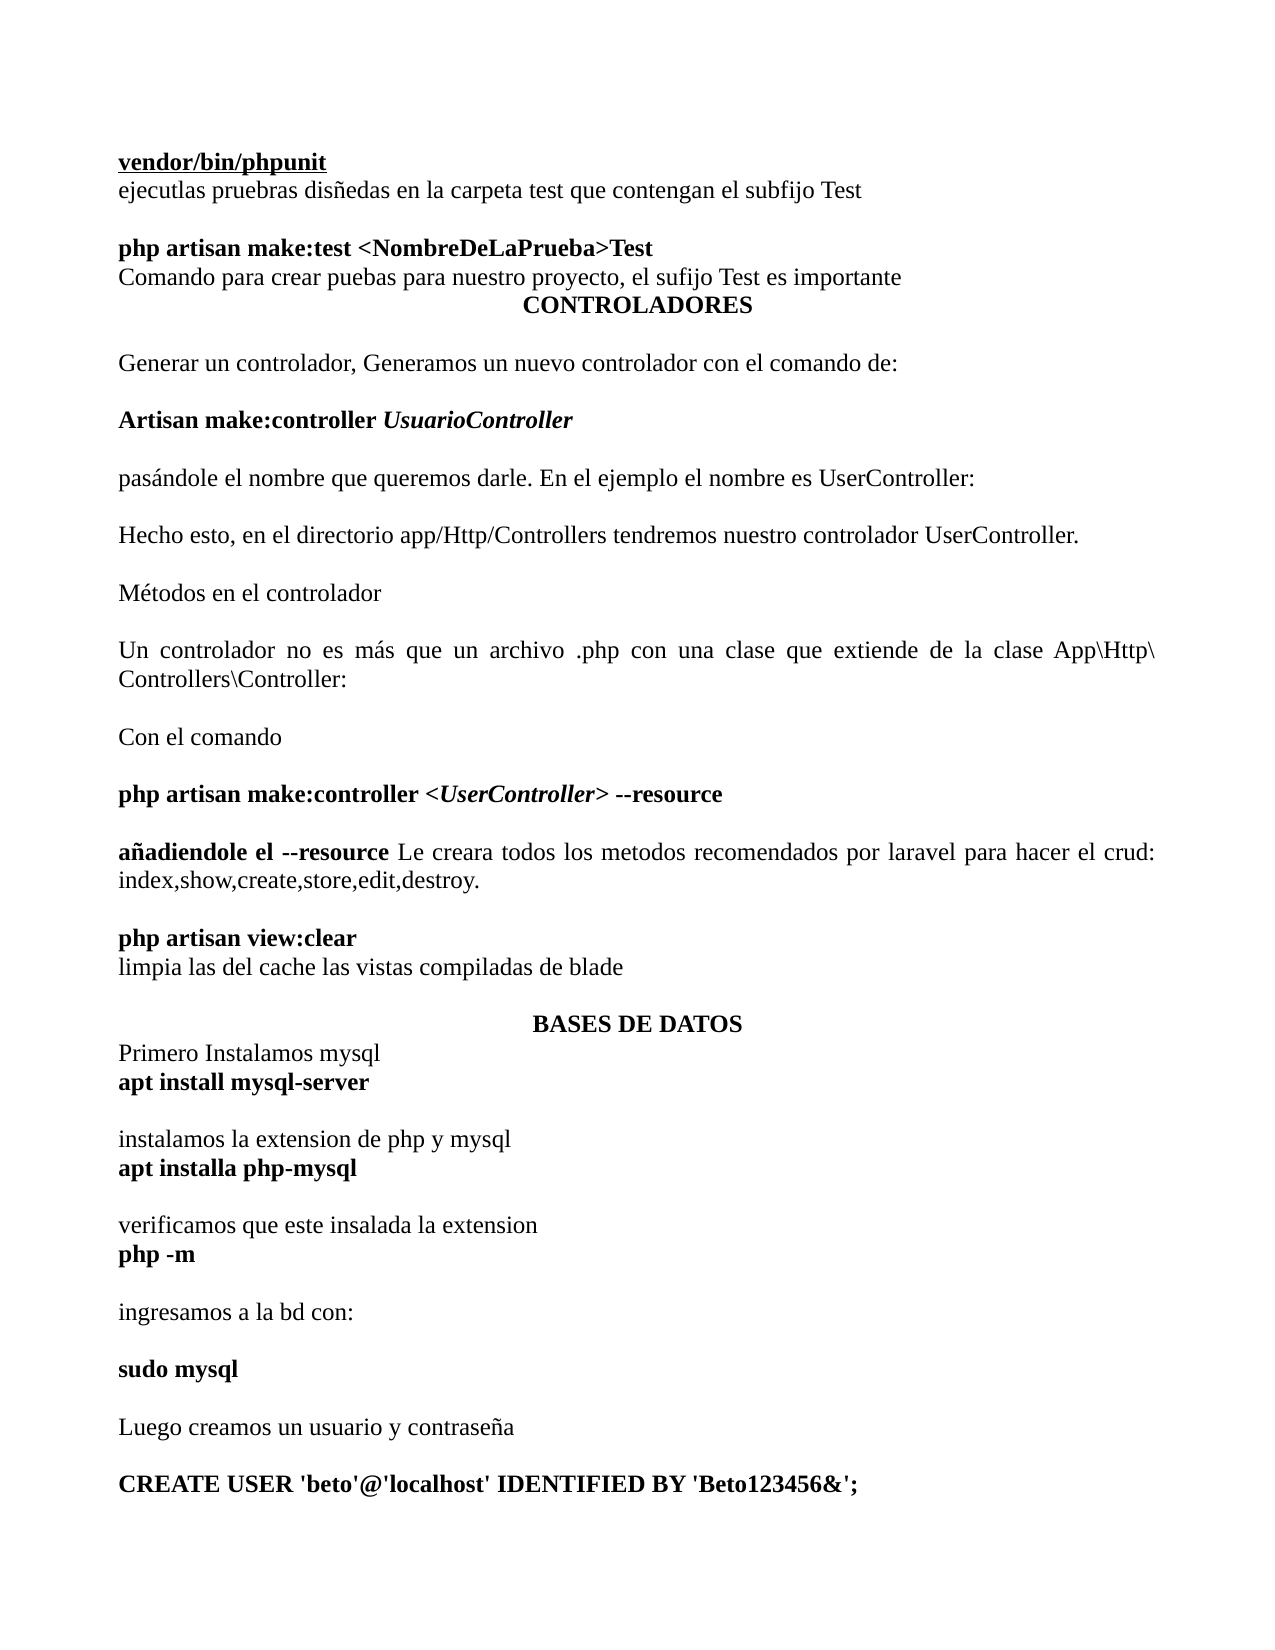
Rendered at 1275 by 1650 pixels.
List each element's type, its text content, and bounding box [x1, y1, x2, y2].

text php artisan view:clear [118, 923, 1157, 952]
text php artisan make:controller <UserController> --resource [118, 779, 1157, 808]
text Primero Instalamos mysql [118, 1038, 1157, 1067]
text instalamos la extension de php y mysql [118, 1124, 1157, 1153]
text apt install mysql-server [118, 1067, 1157, 1096]
text php -m [118, 1239, 1157, 1268]
text ingresamos a la bd con: [118, 1297, 1157, 1326]
text ejecutlas pruebras disñedas en la carpeta test que contengan el subfijo Test [118, 176, 1157, 204]
text verificamos que este insalada la extension [118, 1211, 1157, 1239]
text BASES DE DATOS [118, 1009, 1157, 1038]
text Generar un controlador, Generamos un nuevo controlador con el comando de: [118, 348, 1157, 377]
text Métodos en el controlador [118, 578, 1157, 607]
text Artisan make:controller UsuarioController [118, 406, 1157, 434]
text CREATE USER 'beto'@'localhost' IDENTIFIED BY 'Beto123456&'; [118, 1469, 1157, 1498]
text pasándole el nombre que queremos darle. En el ejemplo el nombre es UserController: [118, 463, 1157, 492]
text Luego creamos un usuario y contraseña [118, 1412, 1157, 1441]
text apt installa php-mysql [118, 1153, 1157, 1182]
text Comando para crear puebas para nuestro proyecto, el sufijo Test es importante [118, 262, 1157, 291]
text añadiendole el --resource Le creara todos los metodos recomendados por laravel para hacer el crud: index,show,create,store,edit,destroy. [118, 837, 1157, 894]
text Hecho esto, en el directorio app/Http/Controllers tendremos nuestro controlador UserController. [118, 521, 1157, 549]
text vendor/bin/phpunit [118, 147, 1157, 176]
text limpia las del cache las vistas compiladas de blade [118, 952, 1157, 981]
text Con el comando [118, 722, 1157, 751]
text php artisan make:test <NombreDeLaPrueba>Test [118, 233, 1157, 262]
text Un controlador no es más que un archivo .php con una clase que extiende de la clase App\Http\Controllers\Controller: [118, 636, 1157, 693]
text sudo mysql [118, 1354, 1157, 1383]
text CONTROLADORES [118, 291, 1157, 319]
